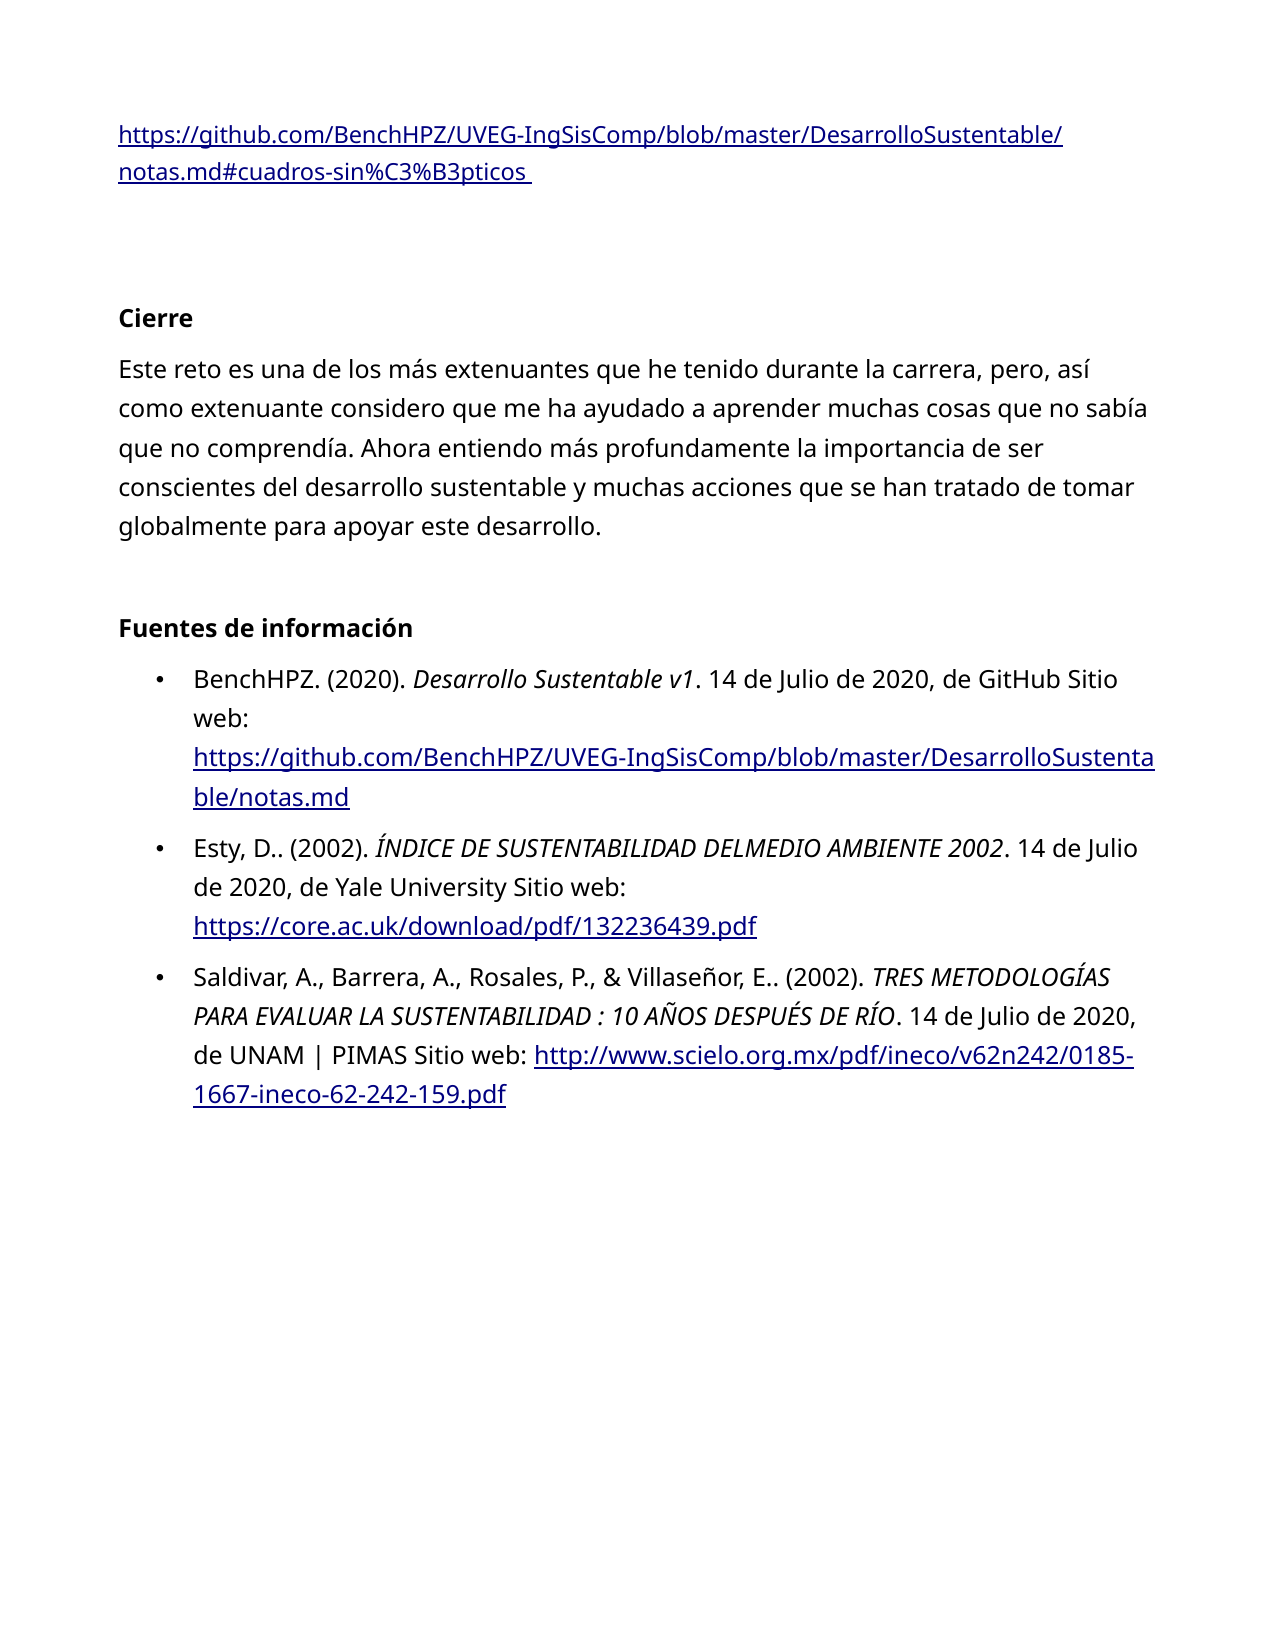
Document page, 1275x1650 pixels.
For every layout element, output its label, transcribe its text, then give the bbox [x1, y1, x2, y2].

list BenchHPZ. (2020). Desarrollo Sustentable v1. 14 de Julio de 2020, de GitHub Sitio web: https://github.com/BenchHPZ/UVEG-IngSisComp/blob/master/DesarrolloSustentable/notas.md [156, 662, 1157, 813]
text https://github.com/BenchHPZ/UVEG-IngSisComp/blob/master/DesarrolloSustentable/notas.md#cuadros-sin%C3%B3pticos [118, 118, 1157, 187]
list Esty, D.. (2002). ÍNDICE DE SUSTENTABILIDAD DELMEDIO AMBIENTE 2002. 14 de Julio de 2020, de Yale University Sitio web: https://core.ac.uk/download/pdf/132236439.pdf [156, 830, 1157, 943]
text Cierre [118, 301, 1157, 335]
list Saldivar, A., Barrera, A., Rosales, P., & Villaseñor, E.. (2002). TRES METODOLOGÍAS PARA EVALUAR LA SUSTENTABILIDAD : 10 AÑOS DESPUÉS DE RÍO. 14 de Julio de 2020, de UNAM | PIMAS Sitio web: http://www.scielo.org.mx/pdf/ineco/v62n242/0185-1667-ineco-62-242-159.pdf [156, 959, 1157, 1111]
text Fuentes de información [118, 611, 1157, 645]
text Este reto es una de los más extenuantes que he tenido durante la carrera, pero, así como extenuante considero que me ha ayudado a aprender muchas cosas que no sabía que no comprendía. Ahora entiendo más profundamente la importancia de ser conscientes del desarrollo sustentable y muchas acciones que se han tratado de tomar globalmente para apoyar este desarrollo. [118, 352, 1157, 543]
